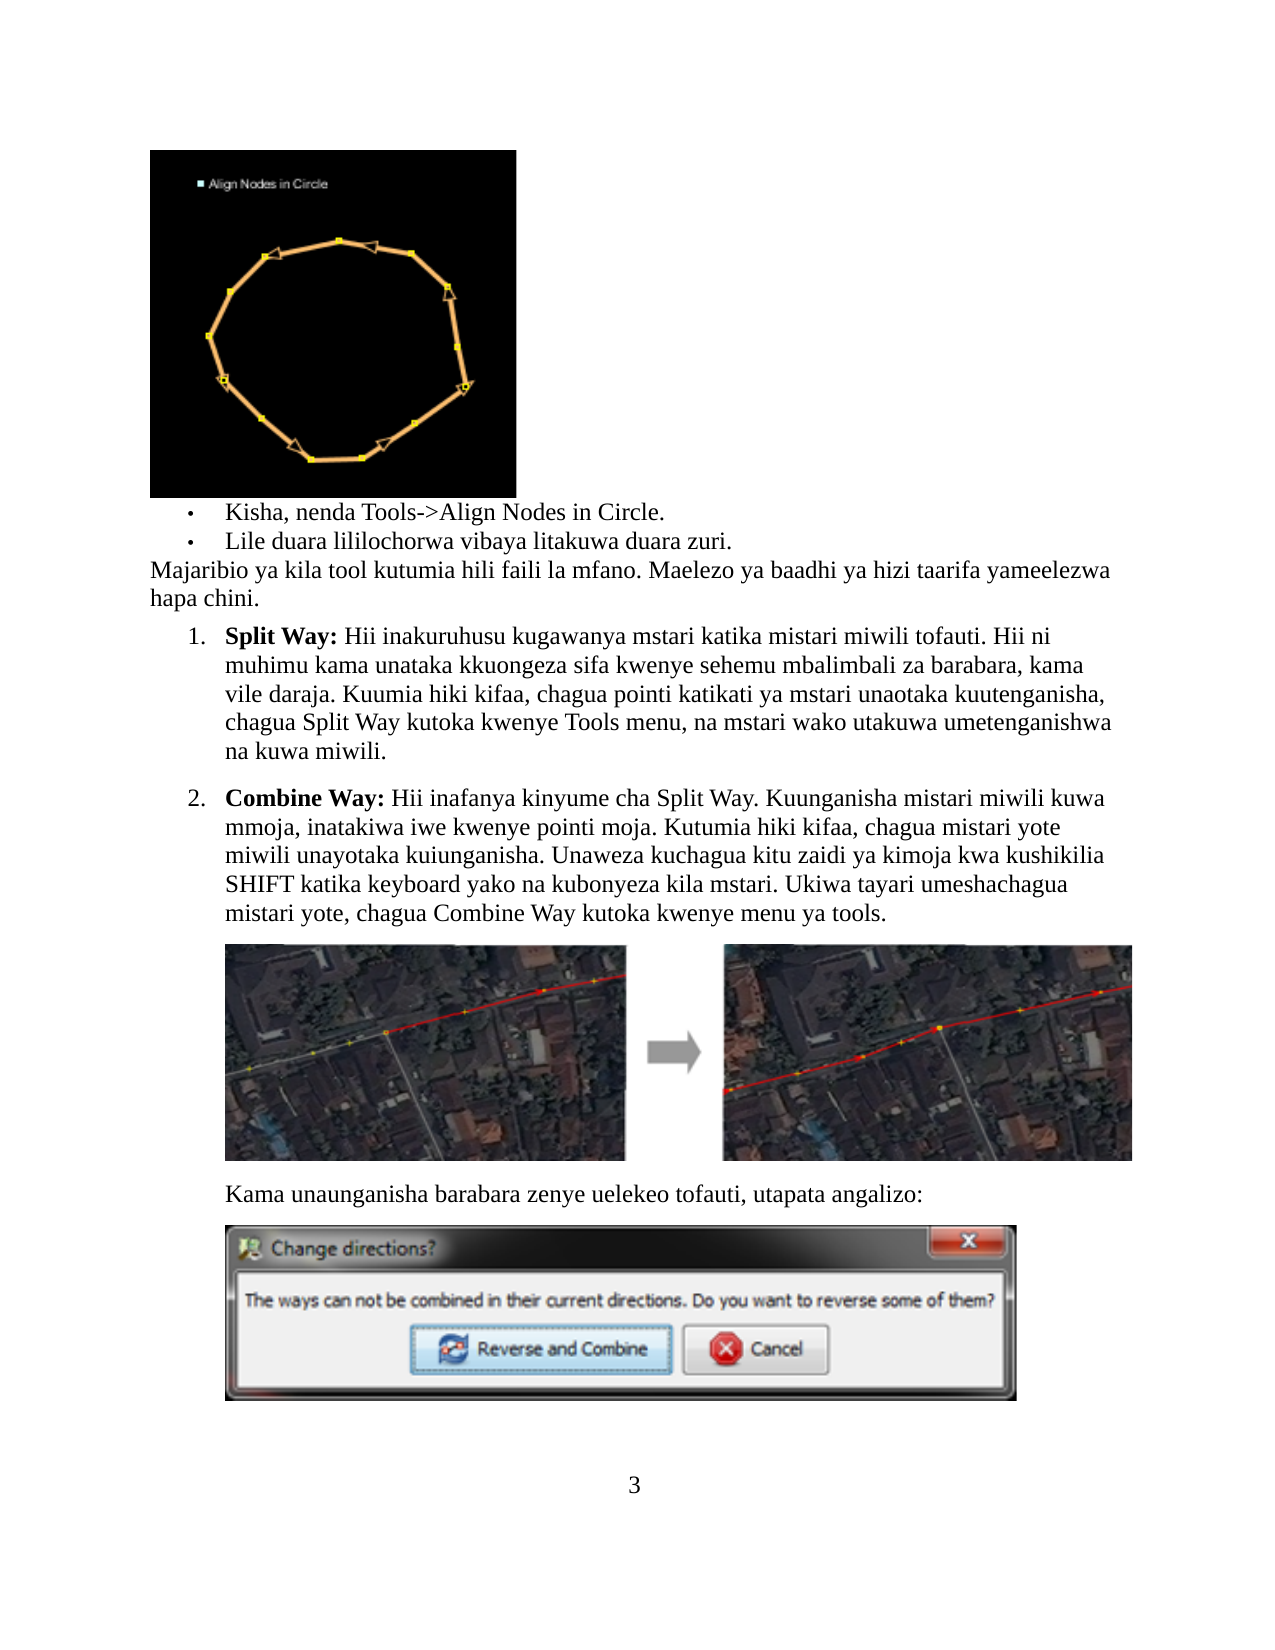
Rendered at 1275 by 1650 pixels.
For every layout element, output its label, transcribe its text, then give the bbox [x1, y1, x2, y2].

list Split Way: Hii inakuruhusu kugawanya mstari katika mistari miwili tofauti. Hii ni muhimu kama unataka kkuongeza sifa kwenye sehemu mbalimbali za barabara, kama vile daraja. Kuumia hiki kifaa, chagua pointi katikati ya mstari unaotaka kuutenganisha, chagua Split Way kutoka kwenye Tools menu, na mstari wako utakuwa umetenganishwa na kuwa miwili. [187, 621, 1125, 765]
picture [225, 944, 1133, 1161]
picture [225, 1225, 1017, 1401]
list Kama unaunganisha barabara zenye uelekeo tofauti, utapata angalizo: [187, 1179, 1125, 1207]
list Combine Way: Hii inafanya kinyume cha Split Way. Kuunganisha mistari miwili kuwa mmoja, inatakiwa iwe kwenye pointi moja. Kutumia hiki kifaa, chagua mistari yote miwili unayotaka kuiunganisha. Unaweza kuchagua kitu zaidi ya kimoja kwa kushikilia SHIFT katika keyboard yako na kubonyeza kila mstari. Ukiwa tayari umeshachagua mistari yote, chagua Combine Way kutoka kwenye menu ya tools. [187, 783, 1125, 927]
list Kisha, nenda Tools->Align Nodes in Circle. [187, 497, 1125, 526]
picture [150, 150, 517, 498]
list Lile duara lililochorwa vibaya litakuwa duara zuri. [187, 526, 1125, 555]
text Majaribio ya kila tool kutumia hili faili la mfano. Maelezo ya baadhi ya hizi taarifa yameelezwa hapa chini. [150, 555, 1125, 612]
